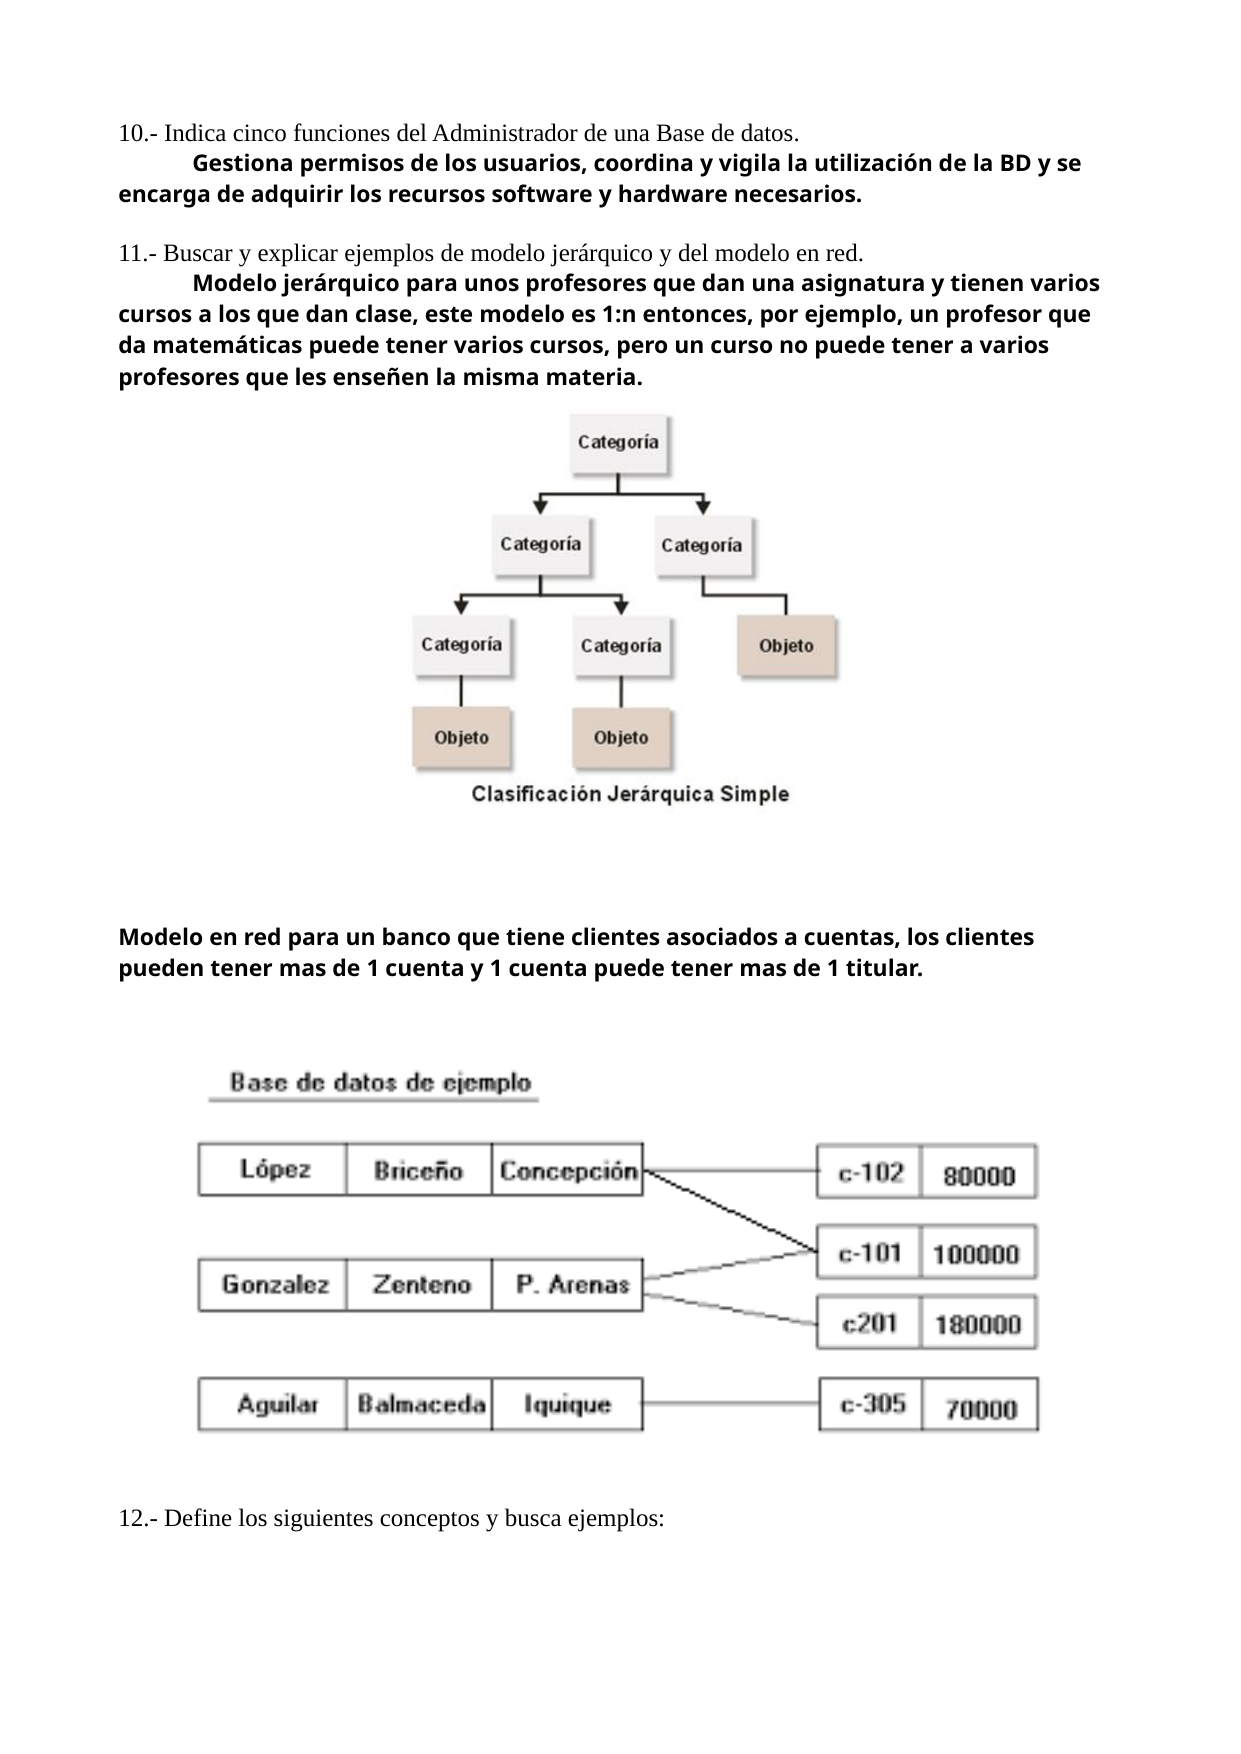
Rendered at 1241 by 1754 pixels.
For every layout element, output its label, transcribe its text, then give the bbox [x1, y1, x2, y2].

text 11.- Buscar y explicar ejemplos de modelo jerárquico y del modelo en red. [118, 238, 1122, 267]
text 10.- Indica cinco funciones del Administrador de una Base de datos. [118, 118, 1122, 147]
text Modelo en red para un banco que tiene clientes asociados a cuentas, los clientes pueden tener mas de 1 cuenta y 1 cuenta puede tener mas de 1 titular. [118, 921, 1122, 983]
text Gestiona permisos de los usuarios, coordina y vigila la utilización de la BD y se encarga de adquirir los recursos software y hardware necesarios. [118, 147, 1122, 209]
text Modelo jerárquico para unos profesores que dan una asignatura y tienen varios cursos a los que dan clase, este modelo es 1:n entonces, por ejemplo, un profesor que da matemáticas puede tener varios cursos, pero un curso no puede tener a varios profesores que les enseñen la misma materia. [118, 267, 1122, 392]
text 12.- Define los siguientes conceptos y busca ejemplos: [118, 1503, 1122, 1532]
